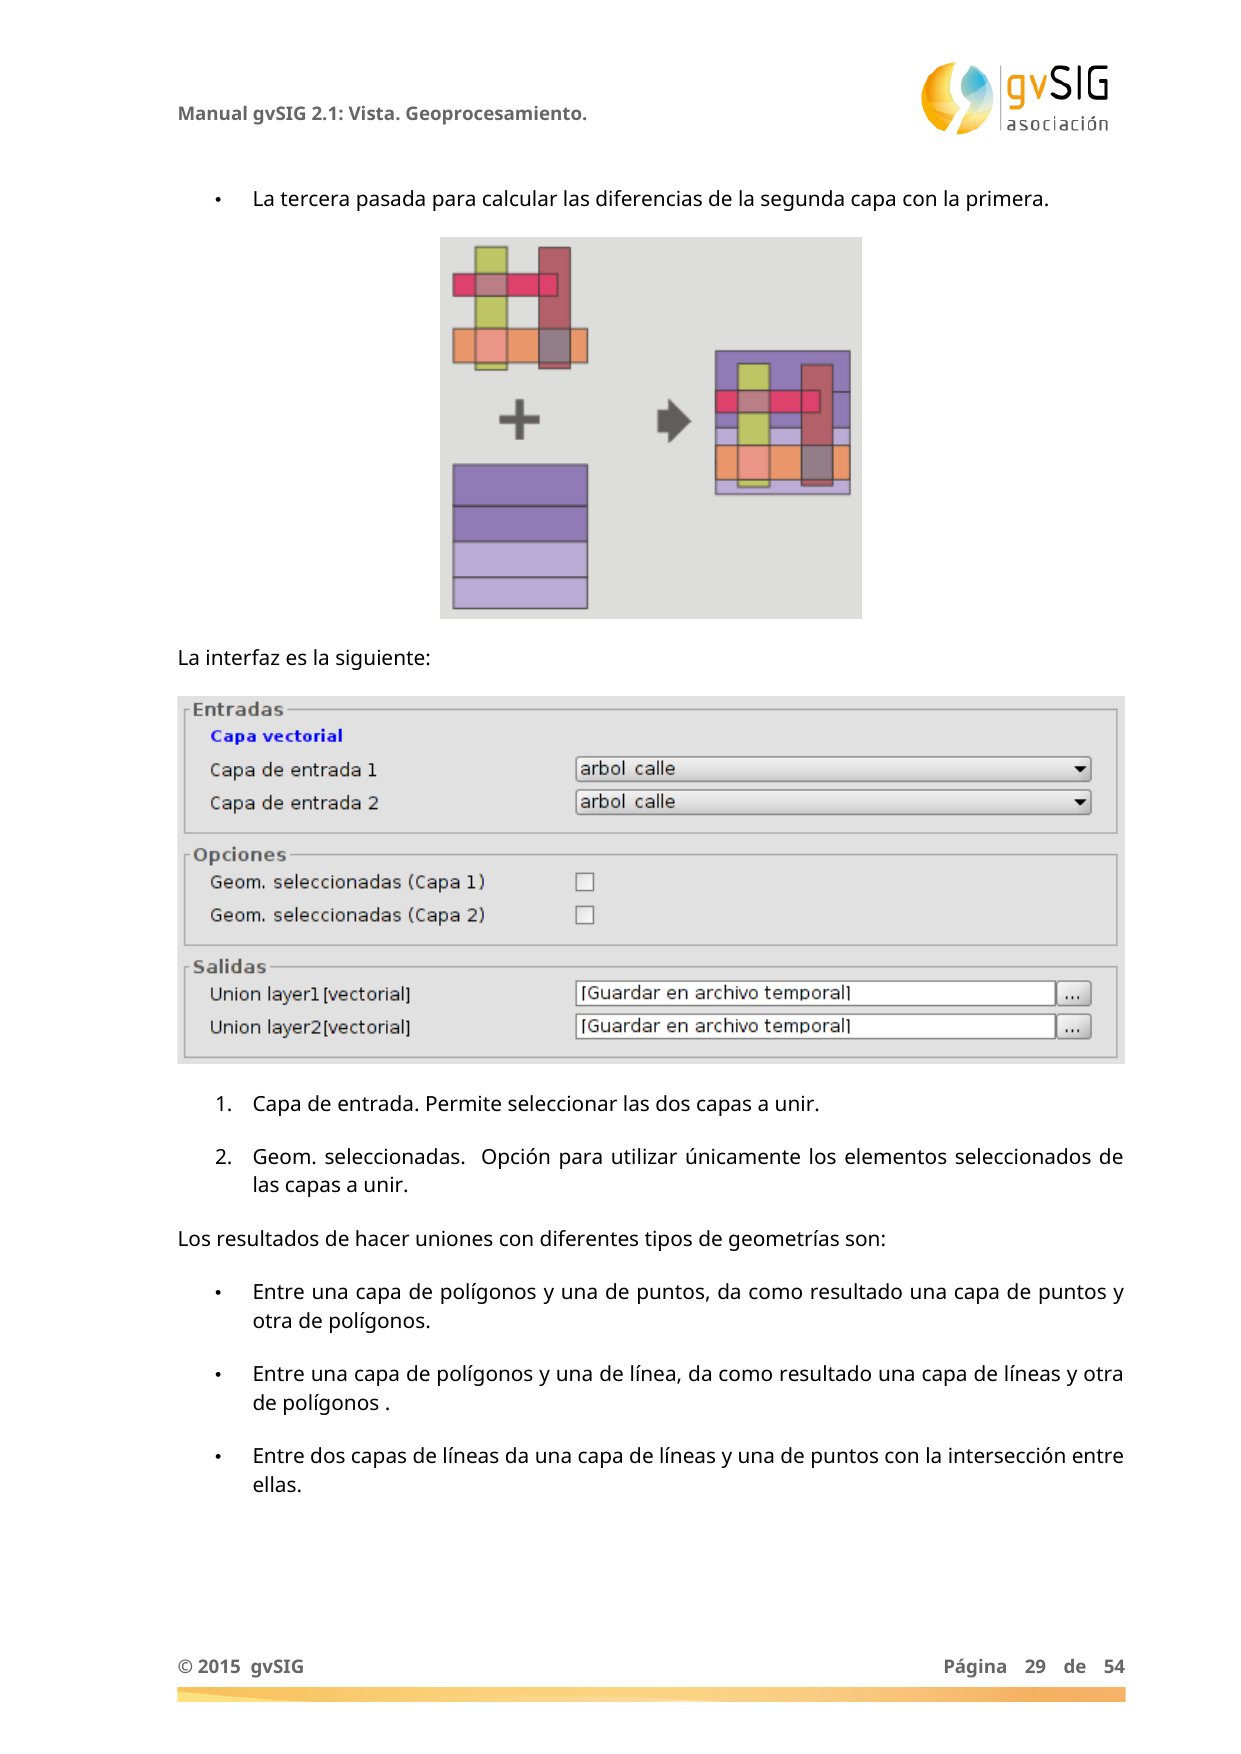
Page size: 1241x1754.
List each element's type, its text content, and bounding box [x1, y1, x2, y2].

picture [902, 47, 1122, 148]
picture [440, 237, 862, 619]
list Capa de entrada. Permite seleccionar las dos capas a unir. [215, 1089, 1125, 1117]
picture [177, 1687, 1126, 1702]
picture [177, 696, 1125, 1064]
list Entre dos capas de líneas da una capa de líneas y una de puntos con la intersección entre ellas. [215, 1441, 1125, 1498]
text Los resultados de hacer uniones con diferentes tipos de geometrías son: [177, 1224, 1125, 1252]
list Entre una capa de polígonos y una de puntos, da como resultado una capa de puntos y otra de polígonos. [215, 1277, 1125, 1334]
list Entre una capa de polígonos y una de línea, da como resultado una capa de líneas y otra de polígonos . [215, 1359, 1125, 1416]
text La interfaz es la siguiente: [177, 643, 1125, 672]
list Geom. seleccionadas. Opción para utilizar únicamente los elementos seleccionados de las capas a unir. [215, 1142, 1125, 1199]
list La tercera pasada para calcular las diferencias de la segunda capa con la primera. [215, 184, 1125, 212]
